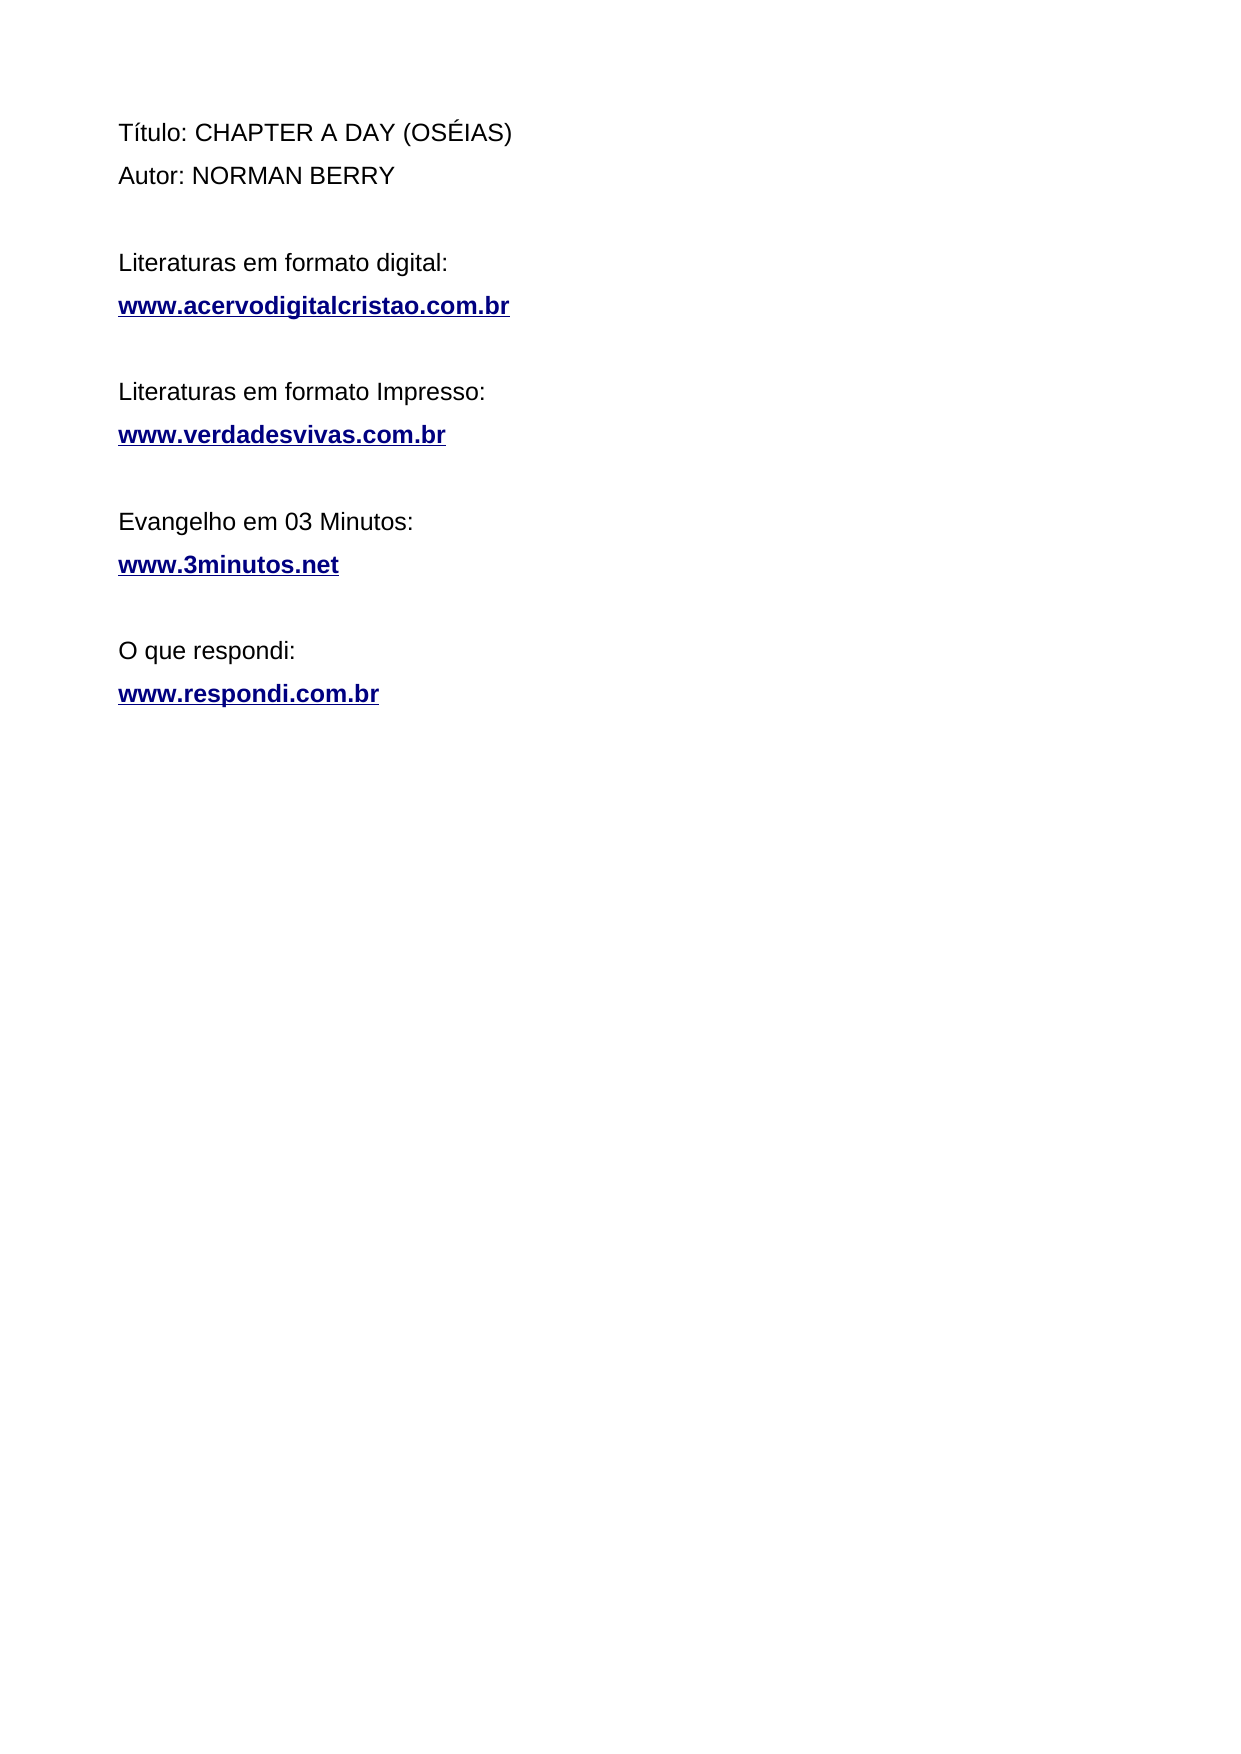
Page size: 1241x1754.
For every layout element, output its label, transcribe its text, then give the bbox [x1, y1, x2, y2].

text Título: CHAPTER A DAY (OSÉIAS) Autor: NORMAN BERRY Literaturas em formato digital: www.acervodigitalcristao.com.br Literaturas em formato Impresso: www.verdadesvivas.com.br Evangelho em 03 Minutos: www.3minutos.net O que respondi: www.respondi.com.br [118, 118, 1122, 708]
